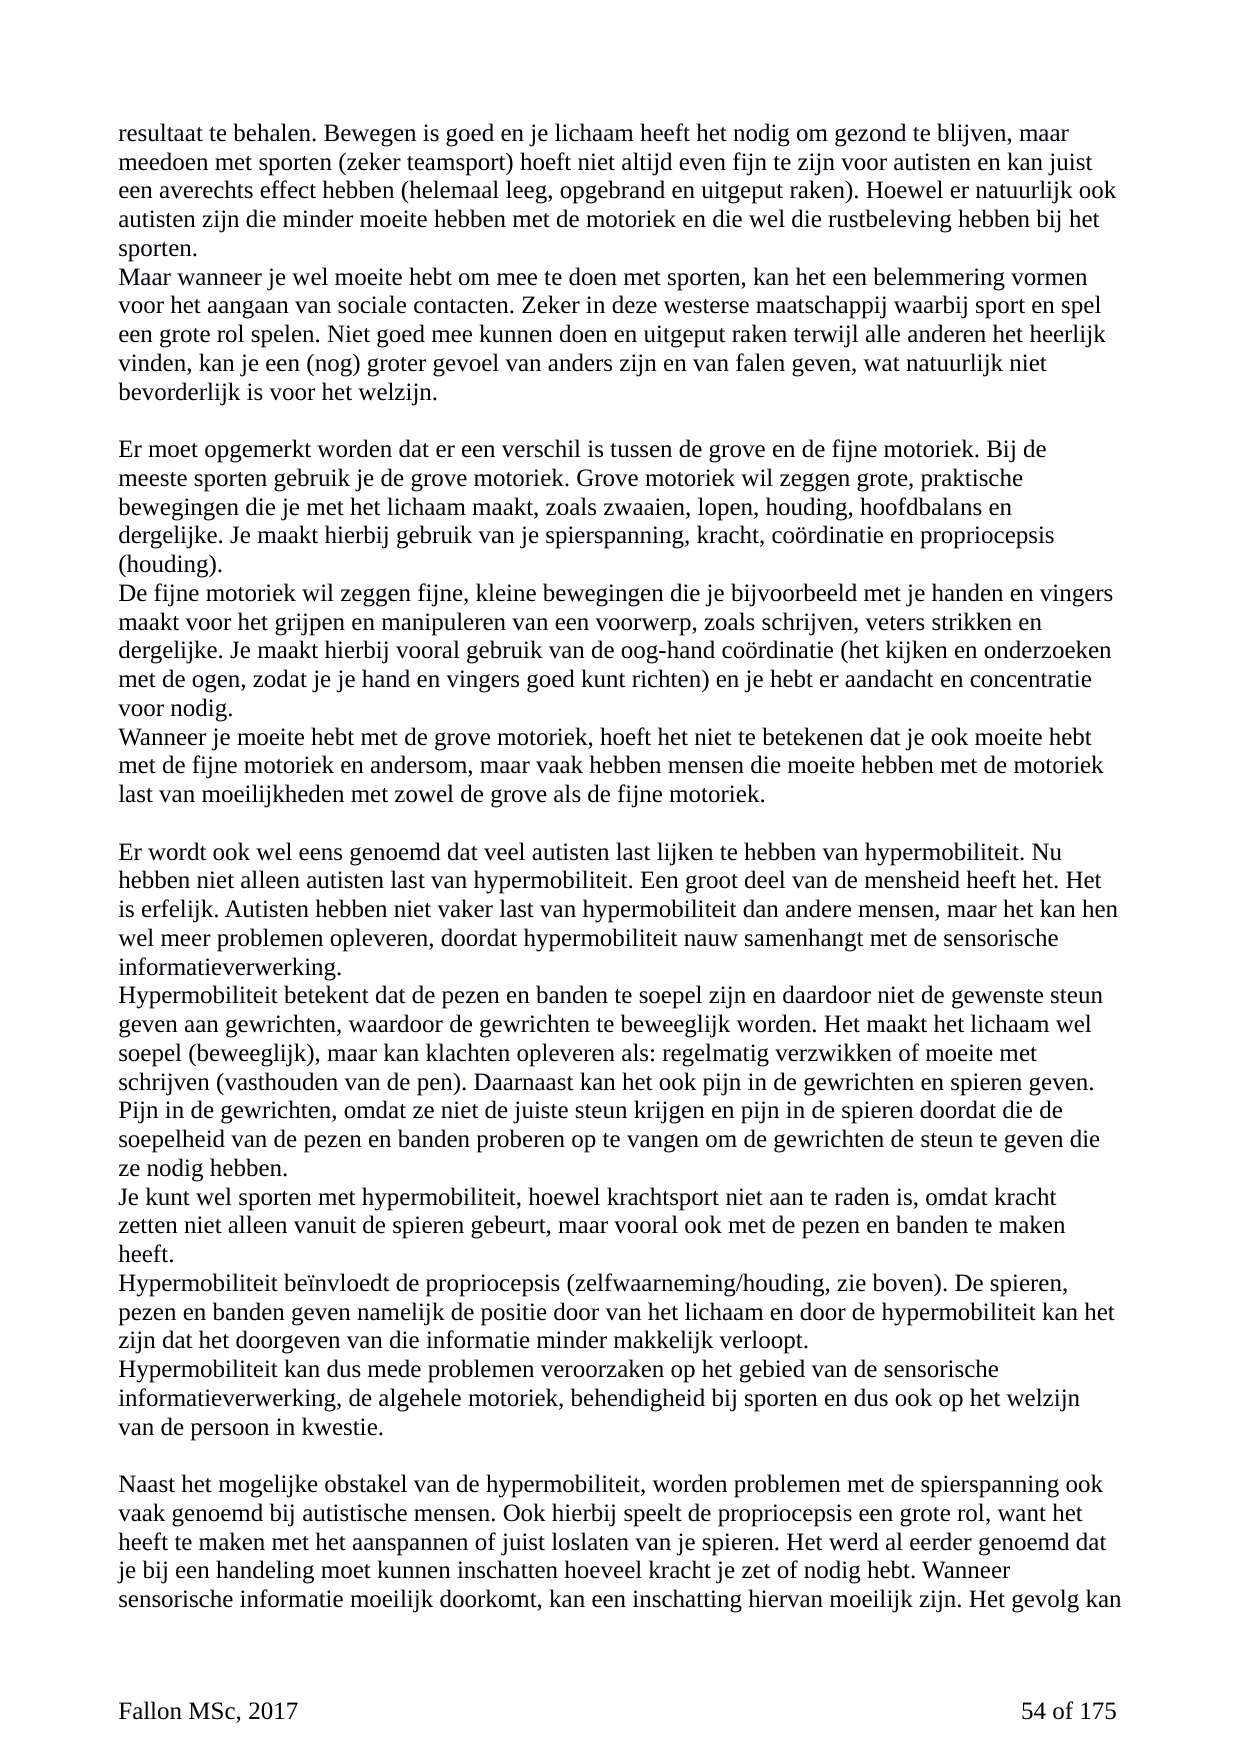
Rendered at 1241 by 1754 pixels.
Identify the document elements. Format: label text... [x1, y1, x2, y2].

text De fijne motoriek wil zeggen fijne, kleine bewegingen die je bijvoorbeeld met je handen en vingers maakt voor het grijpen en manipuleren van een voorwerp, zoals schrijven, veters strikken en dergelijke. Je maakt hierbij vooral gebruik van de oog-hand coördinatie (het kijken en onderzoeken met de ogen, zodat je je hand en vingers goed kunt richten) en je hebt er aandacht en concentratie voor nodig. [118, 578, 1122, 722]
text Naast het mogelijke obstakel van de hypermobiliteit, worden problemen met de spierspanning ook vaak genoemd bij autistische mensen. Ook hierbij speelt de propriocepsis een grote rol, want het heeft te maken met het aanspannen of juist loslaten van je spieren. Het werd al eerder genoemd dat je bij een handeling moet kunnen inschatten hoeveel kracht je zet of nodig hebt. Wanneer sensorische informatie moeilijk doorkomt, kan een inschatting hiervan moeilijk zijn. Het gevolg kan [118, 1469, 1122, 1613]
text Er moet opgemerkt worden dat er een verschil is tussen de grove en de fijne motoriek. Bij de meeste sporten gebruik je de grove motoriek. Grove motoriek wil zeggen grote, praktische bewegingen die je met het lichaam maakt, zoals zwaaien, lopen, houding, hoofdbalans en dergelijke. Je maakt hierbij gebruik van je spierspanning, kracht, coördinatie en propriocepsis (houding). [118, 434, 1122, 578]
text Hypermobiliteit beïnvloedt de propriocepsis (zelfwaarneming/houding, zie boven). De spieren, pezen en banden geven namelijk de positie door van het lichaam en door de hypermobiliteit kan het zijn dat het doorgeven van die informatie minder makkelijk verloopt. [118, 1268, 1122, 1354]
text Je kunt wel sporten met hypermobiliteit, hoewel krachtsport niet aan te raden is, omdat kracht zetten niet alleen vanuit de spieren gebeurt, maar vooral ook met de pezen en banden te maken heeft. [118, 1182, 1122, 1268]
text resultaat te behalen. Bewegen is goed en je lichaam heeft het nodig om gezond te blijven, maar meedoen met sporten (zeker teamsport) hoeft niet altijd even fijn te zijn voor autisten en kan juist een averechts effect hebben (helemaal leeg, opgebrand en uitgeput raken). Hoewel er natuurlijk ook autisten zijn die minder moeite hebben met de motoriek en die wel die rustbeleving hebben bij het sporten. [118, 118, 1122, 262]
text Wanneer je moeite hebt met de grove motoriek, hoeft het niet te betekenen dat je ook moeite hebt met de fijne motoriek en andersom, maar vaak hebben mensen die moeite hebben met de motoriek last van moeilijkheden met zowel de grove als de fijne motoriek. [118, 722, 1122, 808]
text Maar wanneer je wel moeite hebt om mee te doen met sporten, kan het een belemmering vormen voor het aangaan van sociale contacten. Zeker in deze westerse maatschappij waarbij sport en spel een grote rol spelen. Niet goed mee kunnen doen en uitgeput raken terwijl alle anderen het heerlijk vinden, kan je een (nog) groter gevoel van anders zijn en van falen geven, wat natuurlijk niet bevorderlijk is voor het welzijn. [118, 262, 1122, 406]
text Er wordt ook wel eens genoemd dat veel autisten last lijken te hebben van hypermobiliteit. Nu hebben niet alleen autisten last van hypermobiliteit. Een groot deel van de mensheid heeft het. Het is erfelijk. Autisten hebben niet vaker last van hypermobiliteit dan andere mensen, maar het kan hen wel meer problemen opleveren, doordat hypermobiliteit nauw samenhangt met de sensorische informatieverwerking. [118, 837, 1122, 981]
text Hypermobiliteit kan dus mede problemen veroorzaken op het gebied van de sensorische informatieverwerking, de algehele motoriek, behendigheid bij sporten en dus ook op het welzijn van de persoon in kwestie. [118, 1354, 1122, 1441]
text Hypermobiliteit betekent dat de pezen en banden te soepel zijn en daardoor niet de gewenste steun geven aan gewrichten, waardoor de gewrichten te beweeglijk worden. Het maakt het lichaam wel soepel (beweeglijk), maar kan klachten opleveren als: regelmatig verzwikken of moeite met schrijven (vasthouden van de pen). Daarnaast kan het ook pijn in de gewrichten en spieren geven. Pijn in de gewrichten, omdat ze niet de juiste steun krijgen en pijn in de spieren doordat die de soepelheid van de pezen en banden proberen op te vangen om de gewrichten de steun te geven die ze nodig hebben. [118, 981, 1122, 1182]
